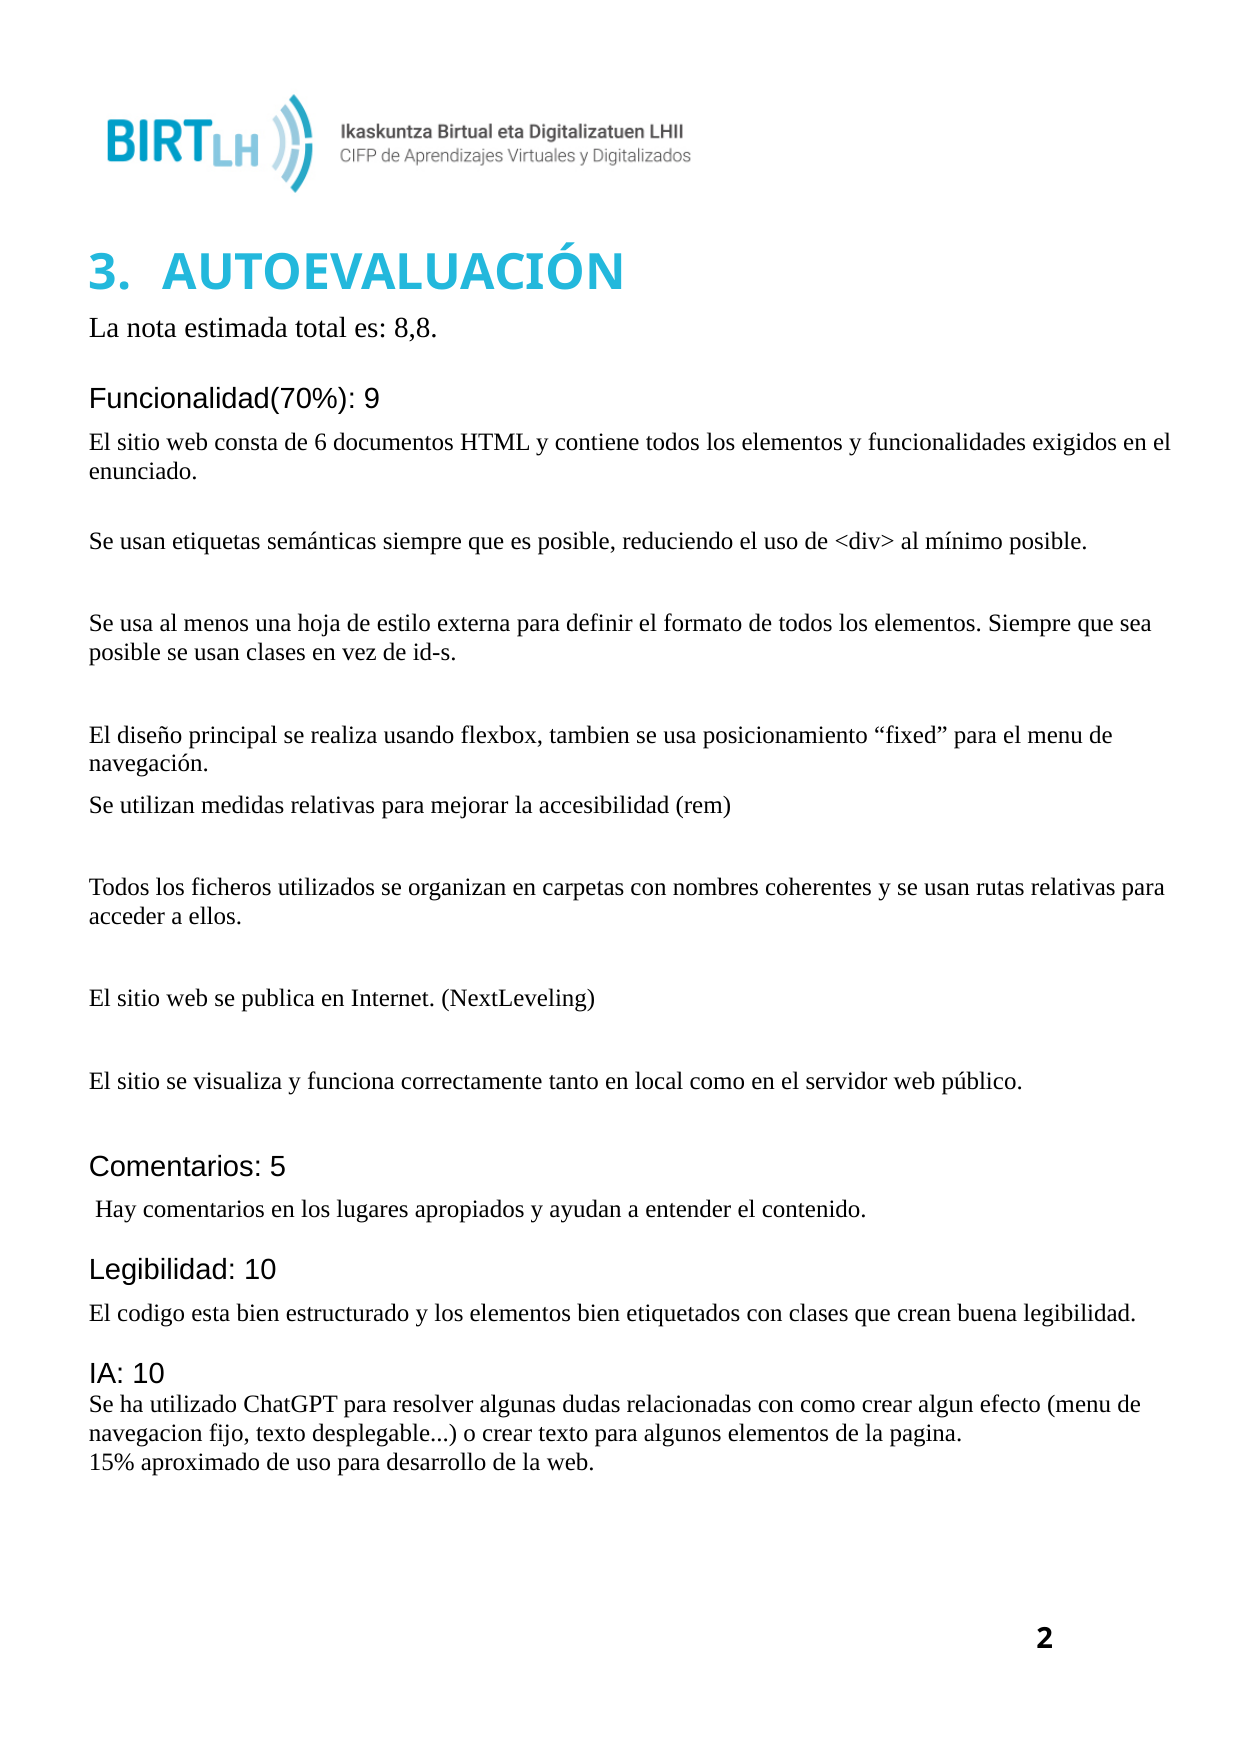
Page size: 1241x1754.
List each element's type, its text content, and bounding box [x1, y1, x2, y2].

text Todos los ficheros utilizados se organizan en carpetas con nombres coherentes y se usan rutas relativas para acceder a ellos. [88, 872, 1181, 930]
subtitle AUTOEVALUACIÓN [88, 236, 1175, 304]
text Legibilidad: 10 [88, 1252, 1181, 1286]
text El sitio web se publica en Internet. (NextLeveling) [88, 983, 1181, 1012]
text Comentarios: 5 [88, 1148, 1181, 1182]
text Se ha utilizado ChatGPT para resolver algunas dudas relacionadas con como crear algun efecto (menu de navegacion fijo, texto desplegable...) o crear texto para algunos elementos de la pagina. [88, 1389, 1181, 1447]
subtitle Funcionalidad(70%): 9 [88, 381, 1181, 415]
text El sitio web consta de 6 documentos HTML y contiene todos los elementos y funcionalidades exigidos en el enunciado. [88, 427, 1181, 485]
picture [90, 88, 707, 198]
text Se usan etiquetas semánticas siempre que es posible, reduciendo el uso de <div> al mínimo posible. [88, 526, 1181, 555]
text Hay comentarios en los lugares apropiados y ayudan a entender el contenido. [88, 1194, 1181, 1223]
text Se usa al menos una hoja de estilo externa para definir el formato de todos los elementos. Siempre que sea posible se usan clases en vez de id-s. [88, 608, 1181, 666]
text El diseño principal se realiza usando flexbox, tambien se usa posicionamiento “fixed” para el menu de navegación. [88, 720, 1181, 777]
text IA: 10 [88, 1356, 1181, 1389]
text Se utilizan medidas relativas para mejorar la accesibilidad (rem) [88, 790, 1181, 818]
text La nota estimada total es: 8,8. [88, 310, 1181, 344]
text El codigo esta bien estructurado y los elementos bien etiquetados con clases que crean buena legibilidad. [88, 1298, 1181, 1327]
text El sitio se visualiza y funciona correctamente tanto en local como en el servidor web público. [88, 1066, 1181, 1095]
text 15% aproximado de uso para desarrollo de la web. [88, 1447, 1181, 1475]
